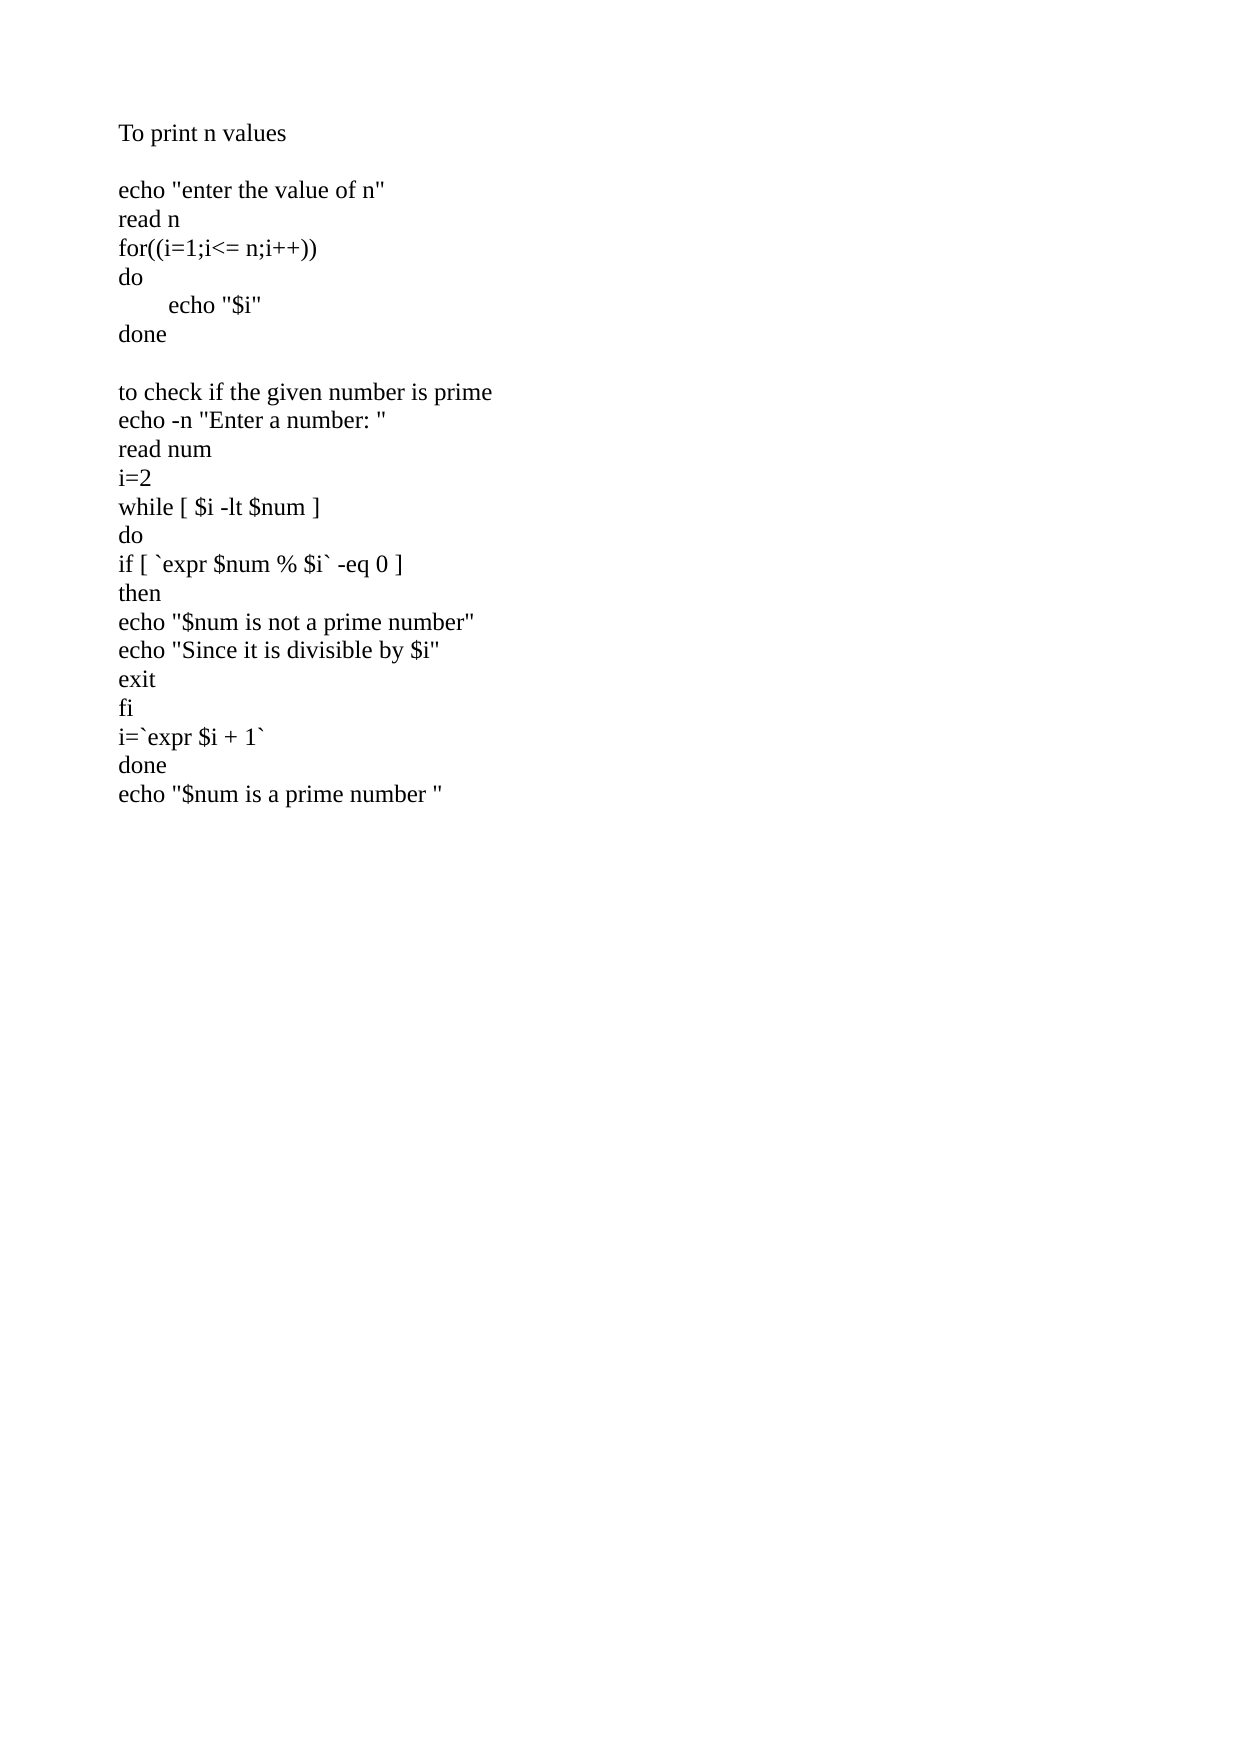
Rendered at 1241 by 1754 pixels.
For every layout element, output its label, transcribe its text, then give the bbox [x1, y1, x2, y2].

text i=`expr $i + 1` [118, 722, 1122, 751]
text done [118, 319, 1122, 348]
text do [118, 521, 1122, 549]
text To print n values [118, 118, 1122, 147]
text do [118, 262, 1122, 291]
text echo "$i" [118, 291, 1122, 319]
text while [ $i -lt $num ] [118, 492, 1122, 521]
text read num [118, 434, 1122, 463]
text done [118, 751, 1122, 779]
text echo "Since it is divisible by $i" [118, 636, 1122, 664]
text echo "$num is not a prime number" [118, 607, 1122, 636]
text to check if the given number is prime [118, 377, 1122, 406]
text i=2 [118, 463, 1122, 492]
text read n [118, 204, 1122, 233]
text echo -n "Enter a number: " [118, 406, 1122, 434]
text exit [118, 664, 1122, 693]
text echo "$num is a prime number " [118, 779, 1122, 808]
text if [ `expr $num % $i` -eq 0 ] [118, 549, 1122, 578]
text then [118, 578, 1122, 607]
text for((i=1;i<= n;i++)) [118, 233, 1122, 262]
text fi [118, 693, 1122, 722]
text echo "enter the value of n" [118, 176, 1122, 204]
